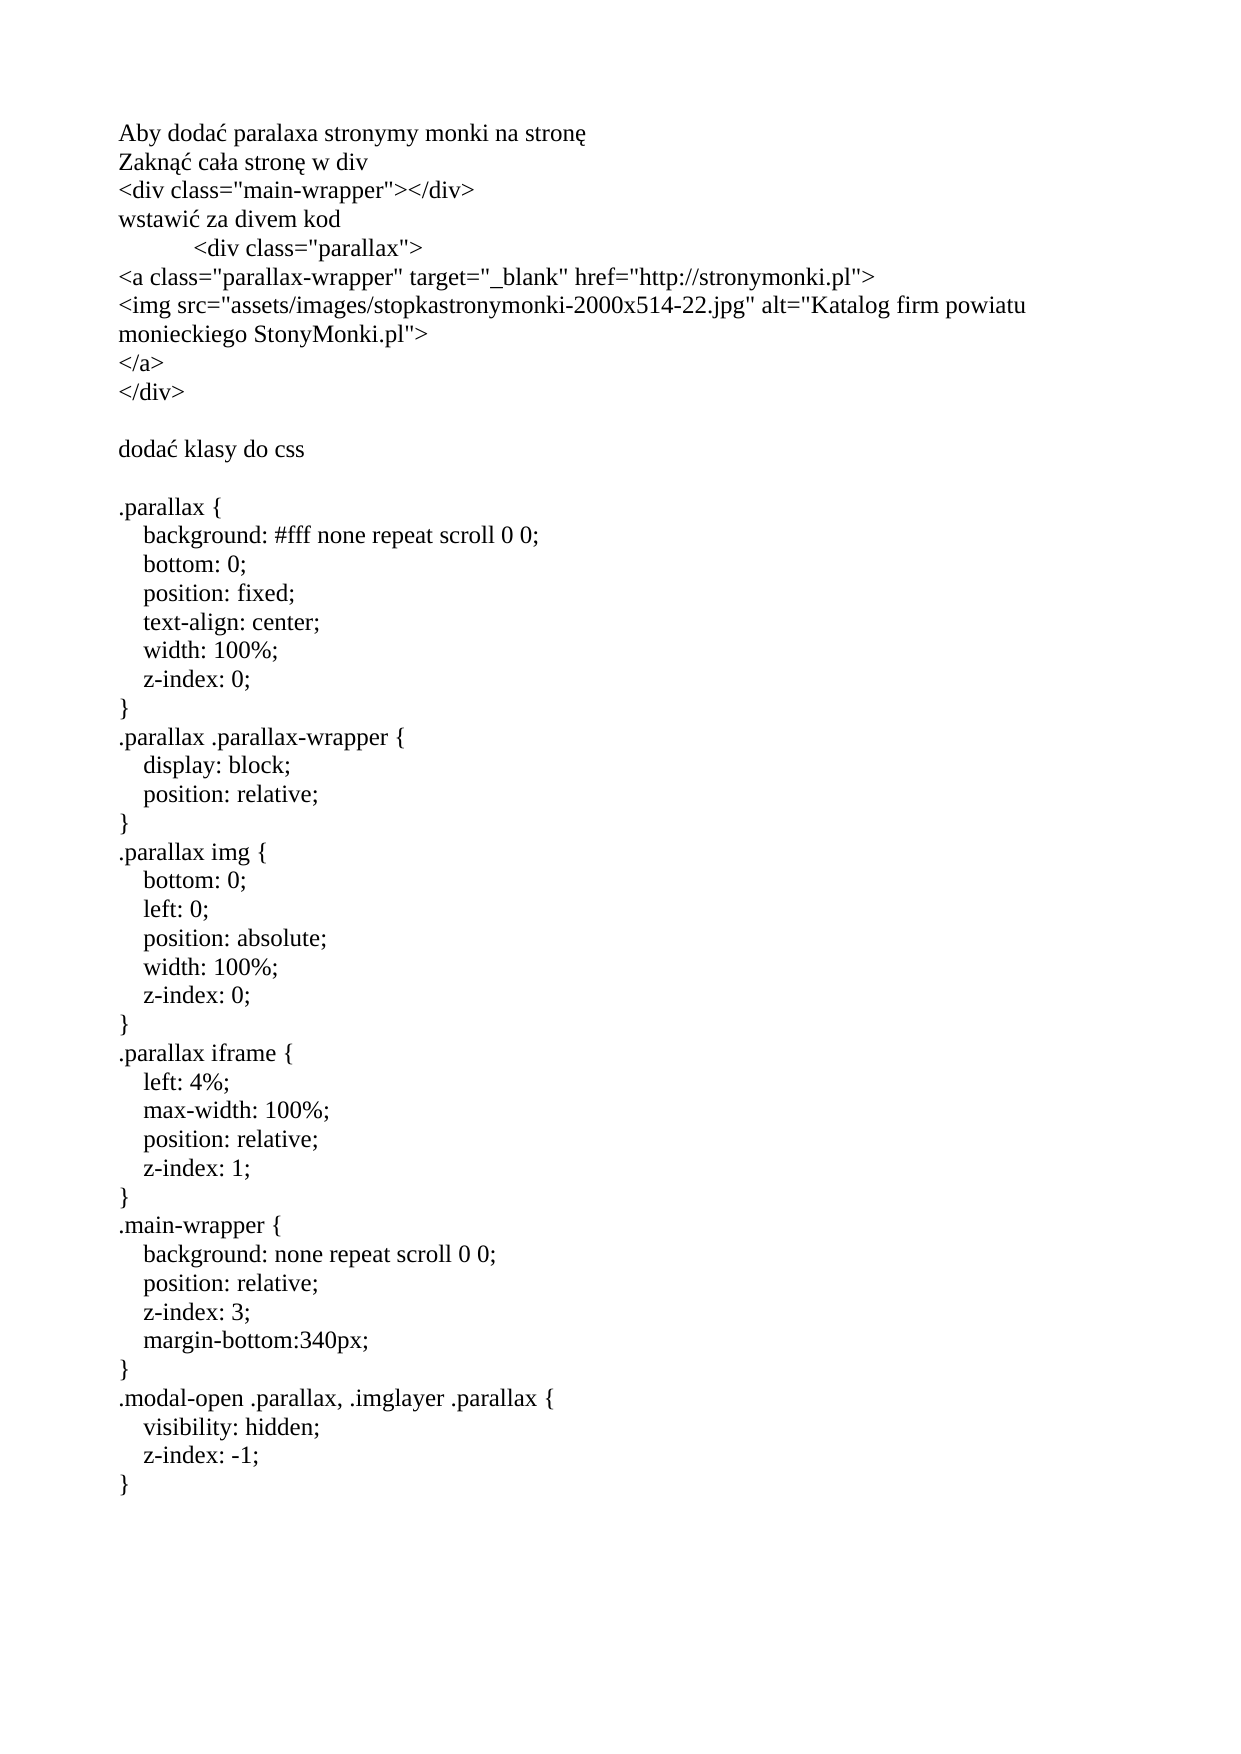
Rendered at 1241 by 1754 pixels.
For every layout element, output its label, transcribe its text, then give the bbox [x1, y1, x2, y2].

text bottom: 0; [118, 549, 1122, 578]
text position: absolute; [118, 923, 1122, 952]
text } [118, 808, 1122, 837]
text background: none repeat scroll 0 0; [118, 1239, 1122, 1268]
text bottom: 0; [118, 866, 1122, 894]
text .main-wrapper { [118, 1211, 1122, 1239]
text } [118, 1182, 1122, 1211]
text </div> [118, 377, 1122, 406]
text .parallax { [118, 492, 1122, 521]
text .modal-open .parallax, .imglayer .parallax { [118, 1383, 1122, 1412]
text max-width: 100%; [118, 1096, 1122, 1124]
text position: relative; [118, 1124, 1122, 1153]
text margin-bottom:340px; [118, 1326, 1122, 1354]
text z-index: 0; [118, 664, 1122, 693]
text text-align: center; [118, 607, 1122, 636]
text z-index: -1; [118, 1441, 1122, 1469]
text position: relative; [118, 1268, 1122, 1297]
text wstawić za divem kod [118, 204, 1122, 233]
text } [118, 1354, 1122, 1383]
text display: block; [118, 751, 1122, 779]
text left: 0; [118, 894, 1122, 923]
text dodać klasy do css [118, 434, 1122, 463]
text <div class="main-wrapper"></div> [118, 176, 1122, 204]
text } [118, 1469, 1122, 1498]
text <img src="assets/images/stopkastronymonki-2000x514-22.jpg" alt="Katalog firm powiatu monieckiego StonyMonki.pl"> [118, 291, 1122, 348]
text width: 100%; [118, 952, 1122, 981]
text z-index: 0; [118, 981, 1122, 1009]
text visibility: hidden; [118, 1412, 1122, 1441]
text } [118, 1009, 1122, 1038]
text <a class="parallax-wrapper" target="_blank" href="http://stronymonki.pl"> [118, 262, 1122, 291]
text Aby dodać paralaxa stronymy monki na stronę [118, 118, 1122, 147]
text background: #fff none repeat scroll 0 0; [118, 521, 1122, 549]
text width: 100%; [118, 636, 1122, 664]
text position: fixed; [118, 578, 1122, 607]
text </a> [118, 348, 1122, 377]
text .parallax img { [118, 837, 1122, 866]
text z-index: 1; [118, 1153, 1122, 1182]
text .parallax iframe { [118, 1038, 1122, 1067]
text z-index: 3; [118, 1297, 1122, 1326]
text Zaknąć cała stronę w div [118, 147, 1122, 176]
text } [118, 693, 1122, 722]
text <div class="parallax"> [118, 233, 1122, 262]
text position: relative; [118, 779, 1122, 808]
text left: 4%; [118, 1067, 1122, 1096]
text .parallax .parallax-wrapper { [118, 722, 1122, 751]
